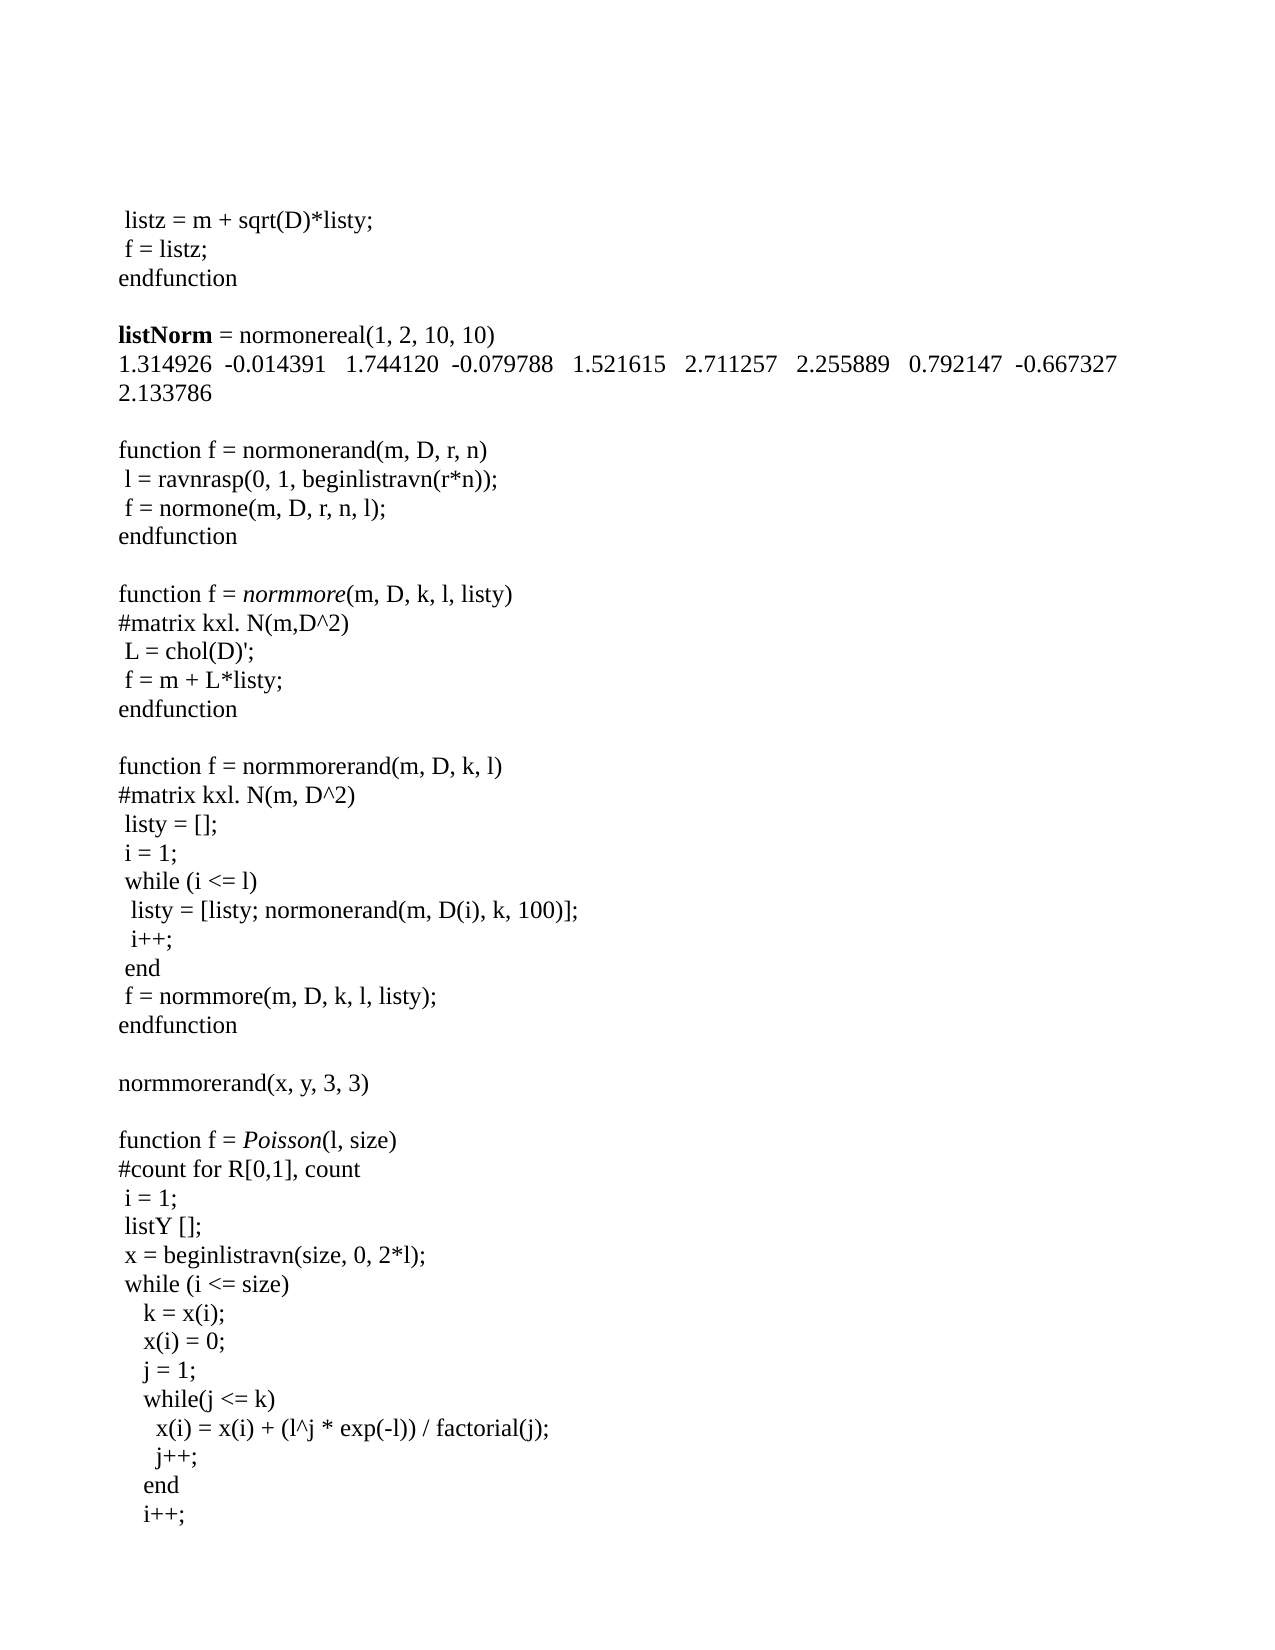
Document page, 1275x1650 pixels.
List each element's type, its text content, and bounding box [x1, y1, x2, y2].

text i++; [118, 924, 1157, 953]
text x(i) = x(i) + (l^j * exp(-l)) / factorial(j); [118, 1413, 1157, 1441]
text i++; [118, 1499, 1157, 1528]
text L = chol(D)'; [118, 636, 1157, 665]
text f = normmore(m, D, k, l, listy); [118, 981, 1157, 1010]
text i = 1; [118, 1183, 1157, 1211]
text end [118, 953, 1157, 981]
text l = ravnrasp(0, 1, beginlistravn(r*n)); [118, 464, 1157, 493]
text end [118, 1470, 1157, 1499]
text endfunction [118, 1010, 1157, 1039]
text k = x(i); [118, 1298, 1157, 1326]
text j = 1; [118, 1355, 1157, 1384]
text x(i) = 0; [118, 1326, 1157, 1355]
text endfunction [118, 694, 1157, 723]
text listy = []; [118, 809, 1157, 838]
text listY []; [118, 1211, 1157, 1240]
text f = listz; [118, 234, 1157, 263]
text function f = Poisson(l, size) [118, 1125, 1157, 1154]
text endfunction [118, 263, 1157, 291]
text endfunction [118, 521, 1157, 550]
text listz = m + sqrt(D)*listy; [118, 205, 1157, 234]
text #matrix kxl. N(m, D^2) [118, 780, 1157, 809]
text x = beginlistravn(size, 0, 2*l); [118, 1240, 1157, 1269]
text listNorm = normonereal(1, 2, 10, 10) [118, 320, 1157, 349]
text 1.314926 -0.014391 1.744120 -0.079788 1.521615 2.711257 2.255889 0.792147 -0.667327 2.133786 [118, 349, 1157, 406]
text i = 1; [118, 838, 1157, 866]
text function f = normmorerand(m, D, k, l) [118, 751, 1157, 780]
text while (i <= l) [118, 866, 1157, 895]
text #count for R[0,1], count [118, 1154, 1157, 1183]
text f = m + L*listy; [118, 665, 1157, 694]
text listy = [listy; normonerand(m, D(i), k, 100)]; [118, 895, 1157, 924]
text #matrix kxl. N(m,D^2) [118, 608, 1157, 636]
text normmorerand(x, y, 3, 3) [118, 1068, 1157, 1096]
text function f = normmore(m, D, k, l, listy) [118, 579, 1157, 608]
text f = normone(m, D, r, n, l); [118, 493, 1157, 521]
text while(j <= k) [118, 1384, 1157, 1413]
text j++; [118, 1441, 1157, 1470]
text while (i <= size) [118, 1269, 1157, 1298]
text function f = normonerand(m, D, r, n) [118, 435, 1157, 464]
